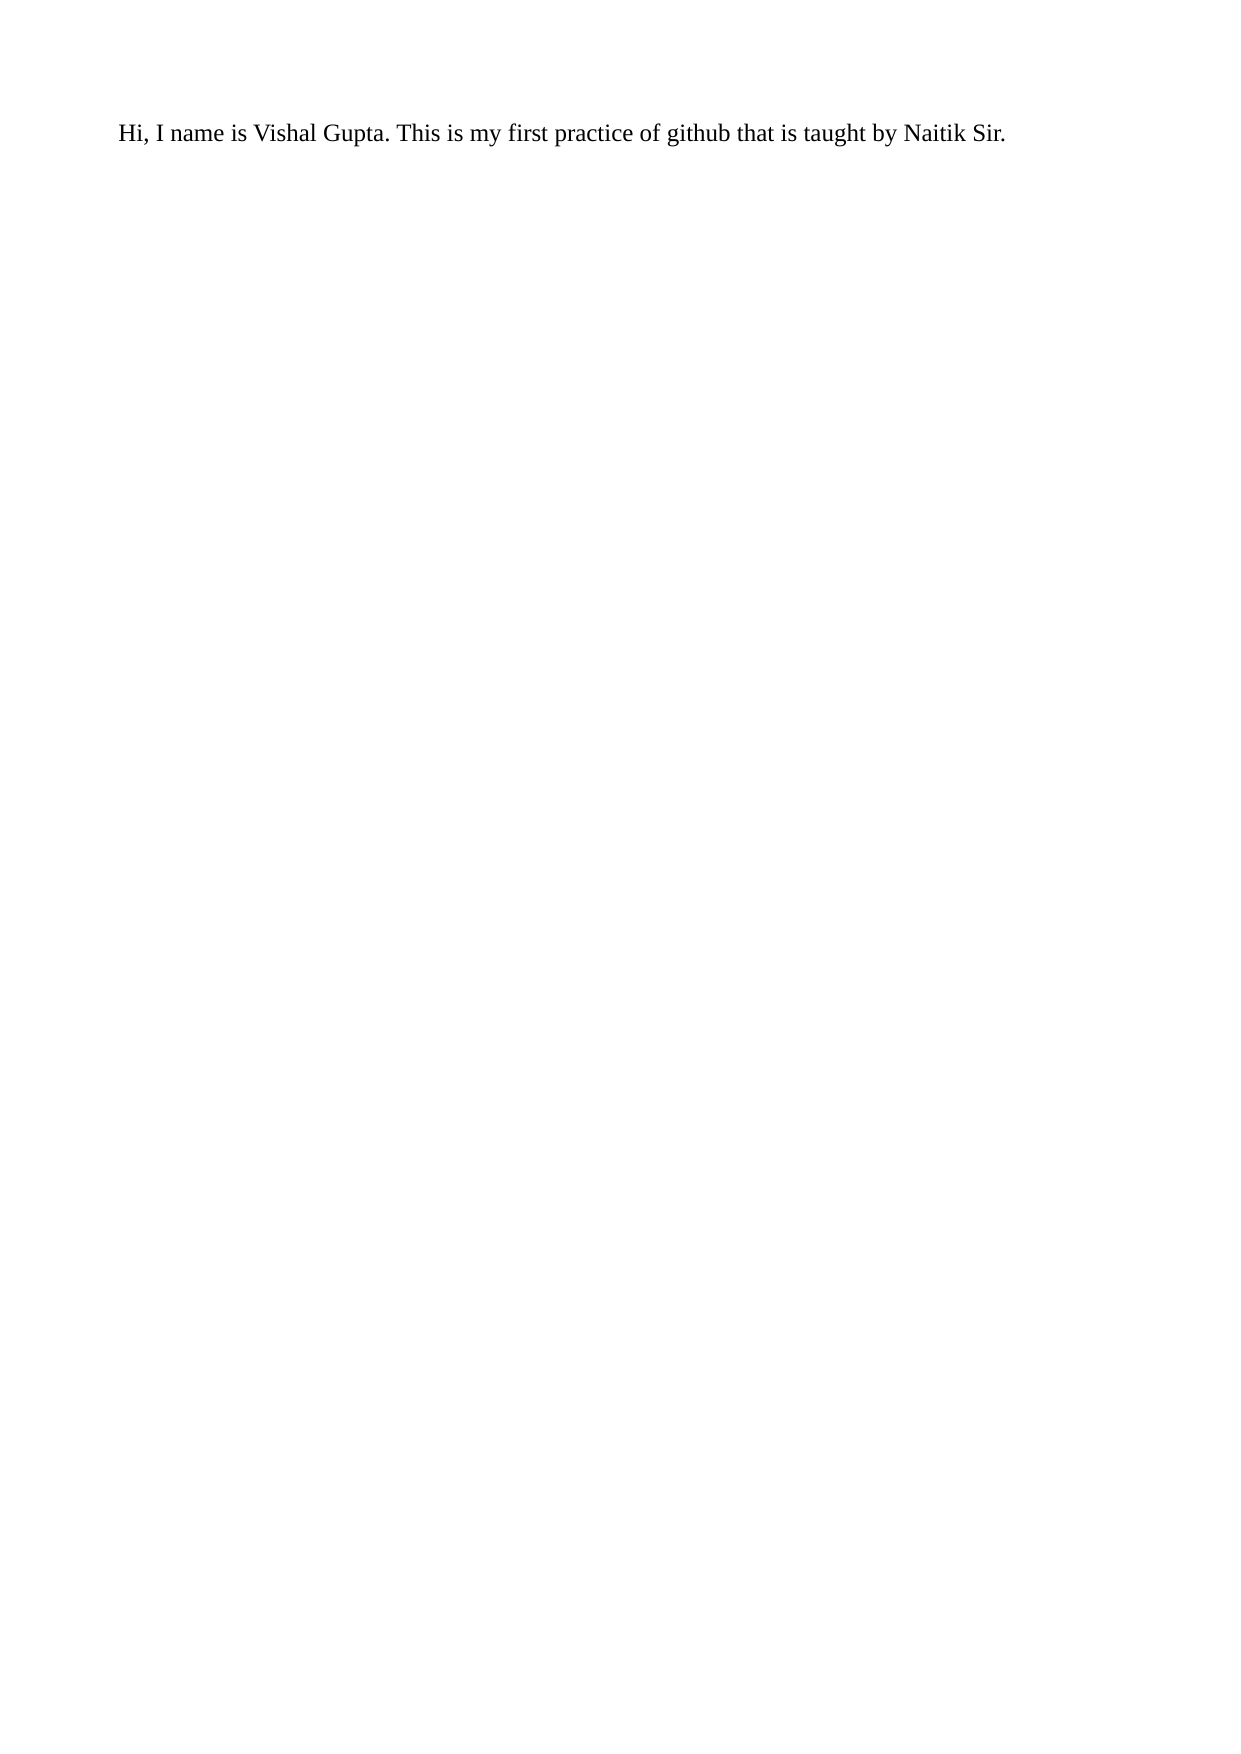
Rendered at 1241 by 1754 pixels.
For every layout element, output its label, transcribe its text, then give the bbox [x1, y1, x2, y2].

text Hi, I name is Vishal Gupta. This is my first practice of github that is taught by Naitik Sir. [118, 118, 1122, 147]
